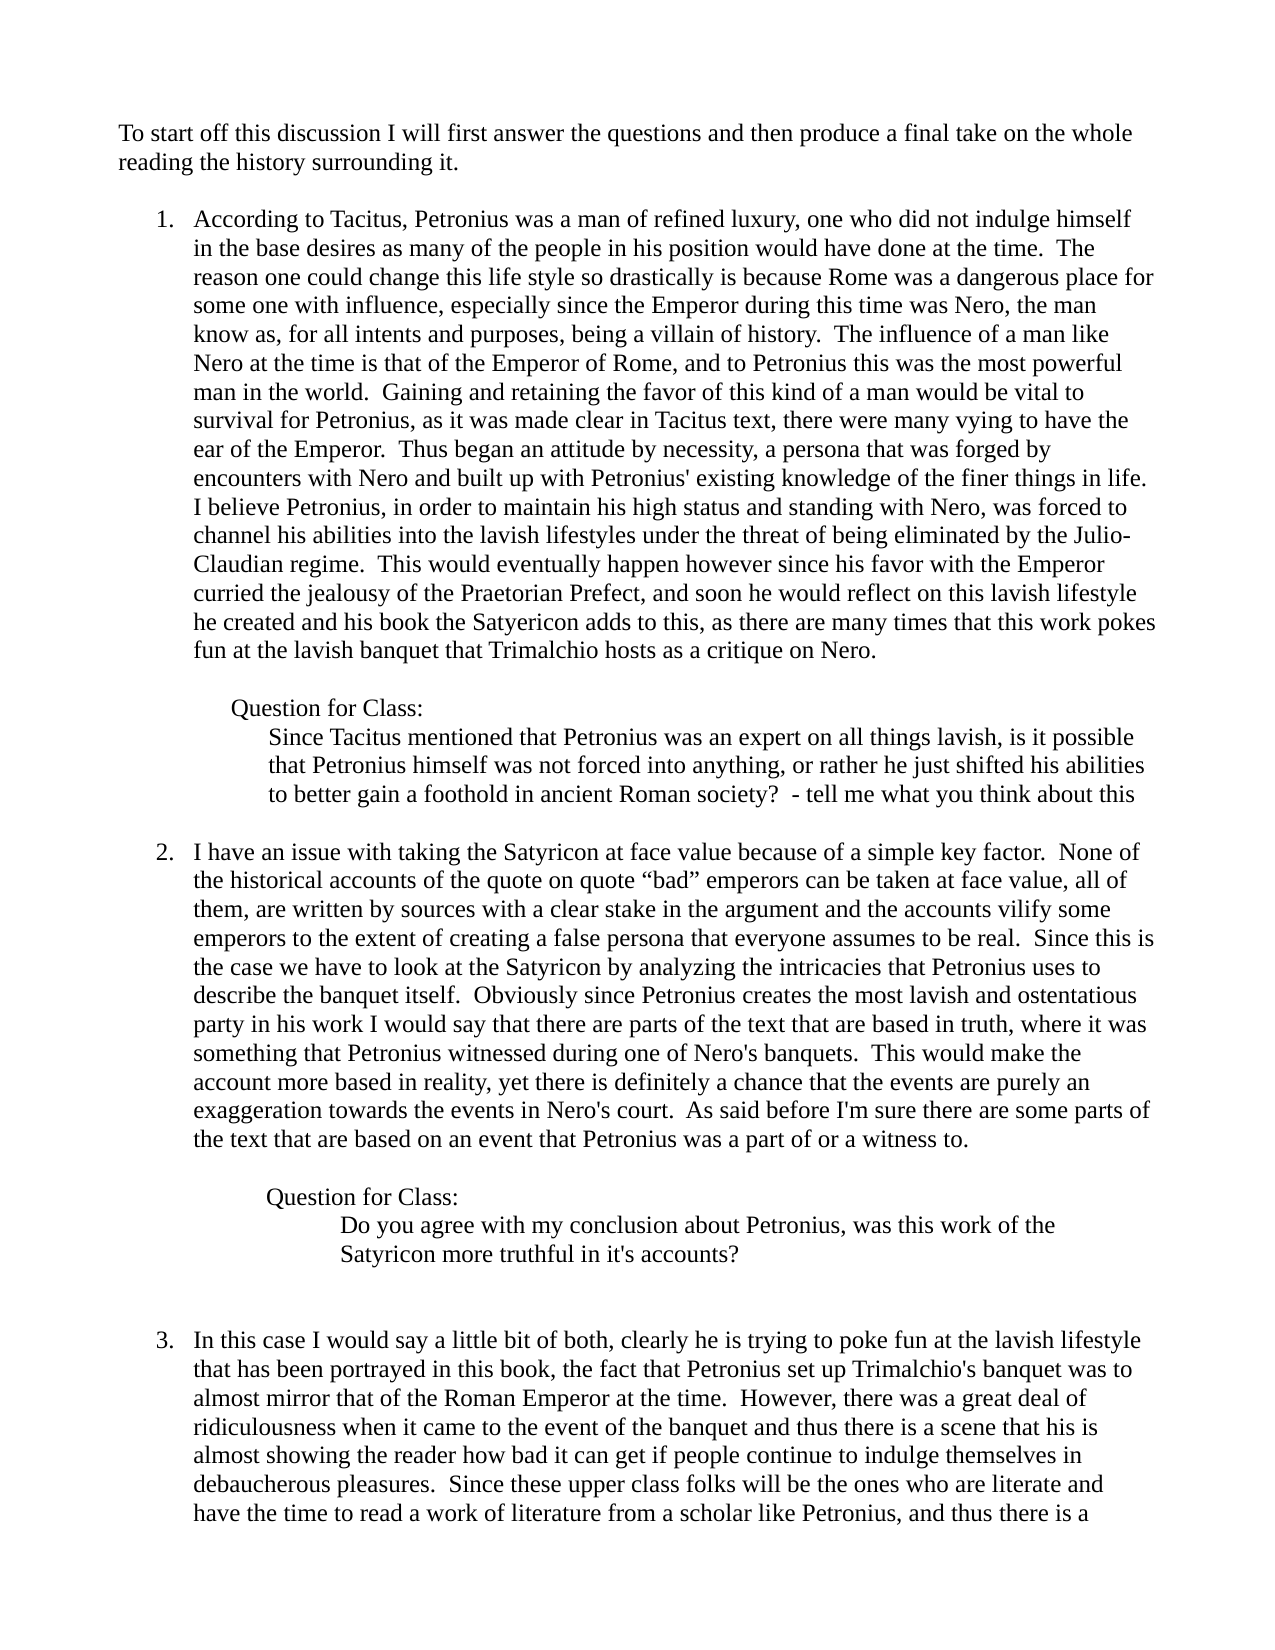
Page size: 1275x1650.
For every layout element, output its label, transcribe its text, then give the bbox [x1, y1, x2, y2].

list According to Tacitus, Petronius was a man of refined luxury, one who did not indulge himself in the base desires as many of the people in his position would have done at the time. The reason one could change this life style so drastically is because Rome was a dangerous place for some one with influence, especially since the Emperor during this time was Nero, the man know as, for all intents and purposes, being a villain of history. The influence of a man like Nero at the time is that of the Emperor of Rome, and to Petronius this was the most powerful man in the world. Gaining and retaining the favor of this kind of a man would be vital to survival for Petronius, as it was made clear in Tacitus text, there were many vying to have the ear of the Emperor. Thus began an attitude by necessity, a persona that was forged by encounters with Nero and built up with Petronius' existing knowledge of the finer things in life. I believe Petronius, in order to maintain his high status and standing with Nero, was forced to channel his abilities into the lavish lifestyles under the threat of being eliminated by the Julio-Claudian regime. This would eventually happen however since his favor with the Emperor curried the jealousy of the Praetorian Prefect, and soon he would reflect on this lavish lifestyle he created and his book the Satyericon adds to this, as there are many times that this work pokes fun at the lavish banquet that Trimalchio hosts as a critique on Nero. [156, 204, 1157, 664]
list I have an issue with taking the Satyricon at face value because of a simple key factor. None of the historical accounts of the quote on quote “bad” emperors can be taken at face value, all of them, are written by sources with a clear stake in the argument and the accounts vilify some emperors to the extent of creating a false persona that everyone assumes to be real. Since this is the case we have to look at the Satyricon by analyzing the intricacies that Petronius uses to describe the banquet itself. Obviously since Petronius creates the most lavish and ostentatious party in his work I would say that there are parts of the text that are based in truth, where it was something that Petronius witnessed during one of Nero's banquets. This would make the account more based in reality, yet there is definitely a chance that the events are purely an exaggeration towards the events in Nero's court. As said before I'm sure there are some parts of the text that are based on an event that Petronius was a part of or a witness to. [156, 837, 1157, 1153]
list In this case I would say a little bit of both, clearly he is trying to poke fun at the lavish lifestyle that has been portrayed in this book, the fact that Petronius set up Trimalchio's banquet was to almost mirror that of the Roman Emperor at the time. However, there was a great deal of ridiculousness when it came to the event of the banquet and thus there is a scene that his is almost showing the reader how bad it can get if people continue to indulge themselves in debaucherous pleasures. Since these upper class folks will be the ones who are literate and have the time to read a work of literature from a scholar like Petronius, and thus there is a [156, 1326, 1157, 1527]
list Question for Class: [193, 693, 1157, 722]
text Question for Class: [118, 1182, 1157, 1211]
list Since Tacitus mentioned that Petronius was an expert on all things lavish, is it possible that Petronius himself was not forced into anything, or rather he just shifted his abilities to better gain a foothold in ancient Roman society? - tell me what you think about this [231, 722, 1157, 808]
text Do you agree with my conclusion about Petronius, was this work of the Satyricon more truthful in it's accounts? [118, 1211, 1157, 1268]
text To start off this discussion I will first answer the questions and then produce a final take on the whole reading the history surrounding it. [118, 118, 1157, 176]
